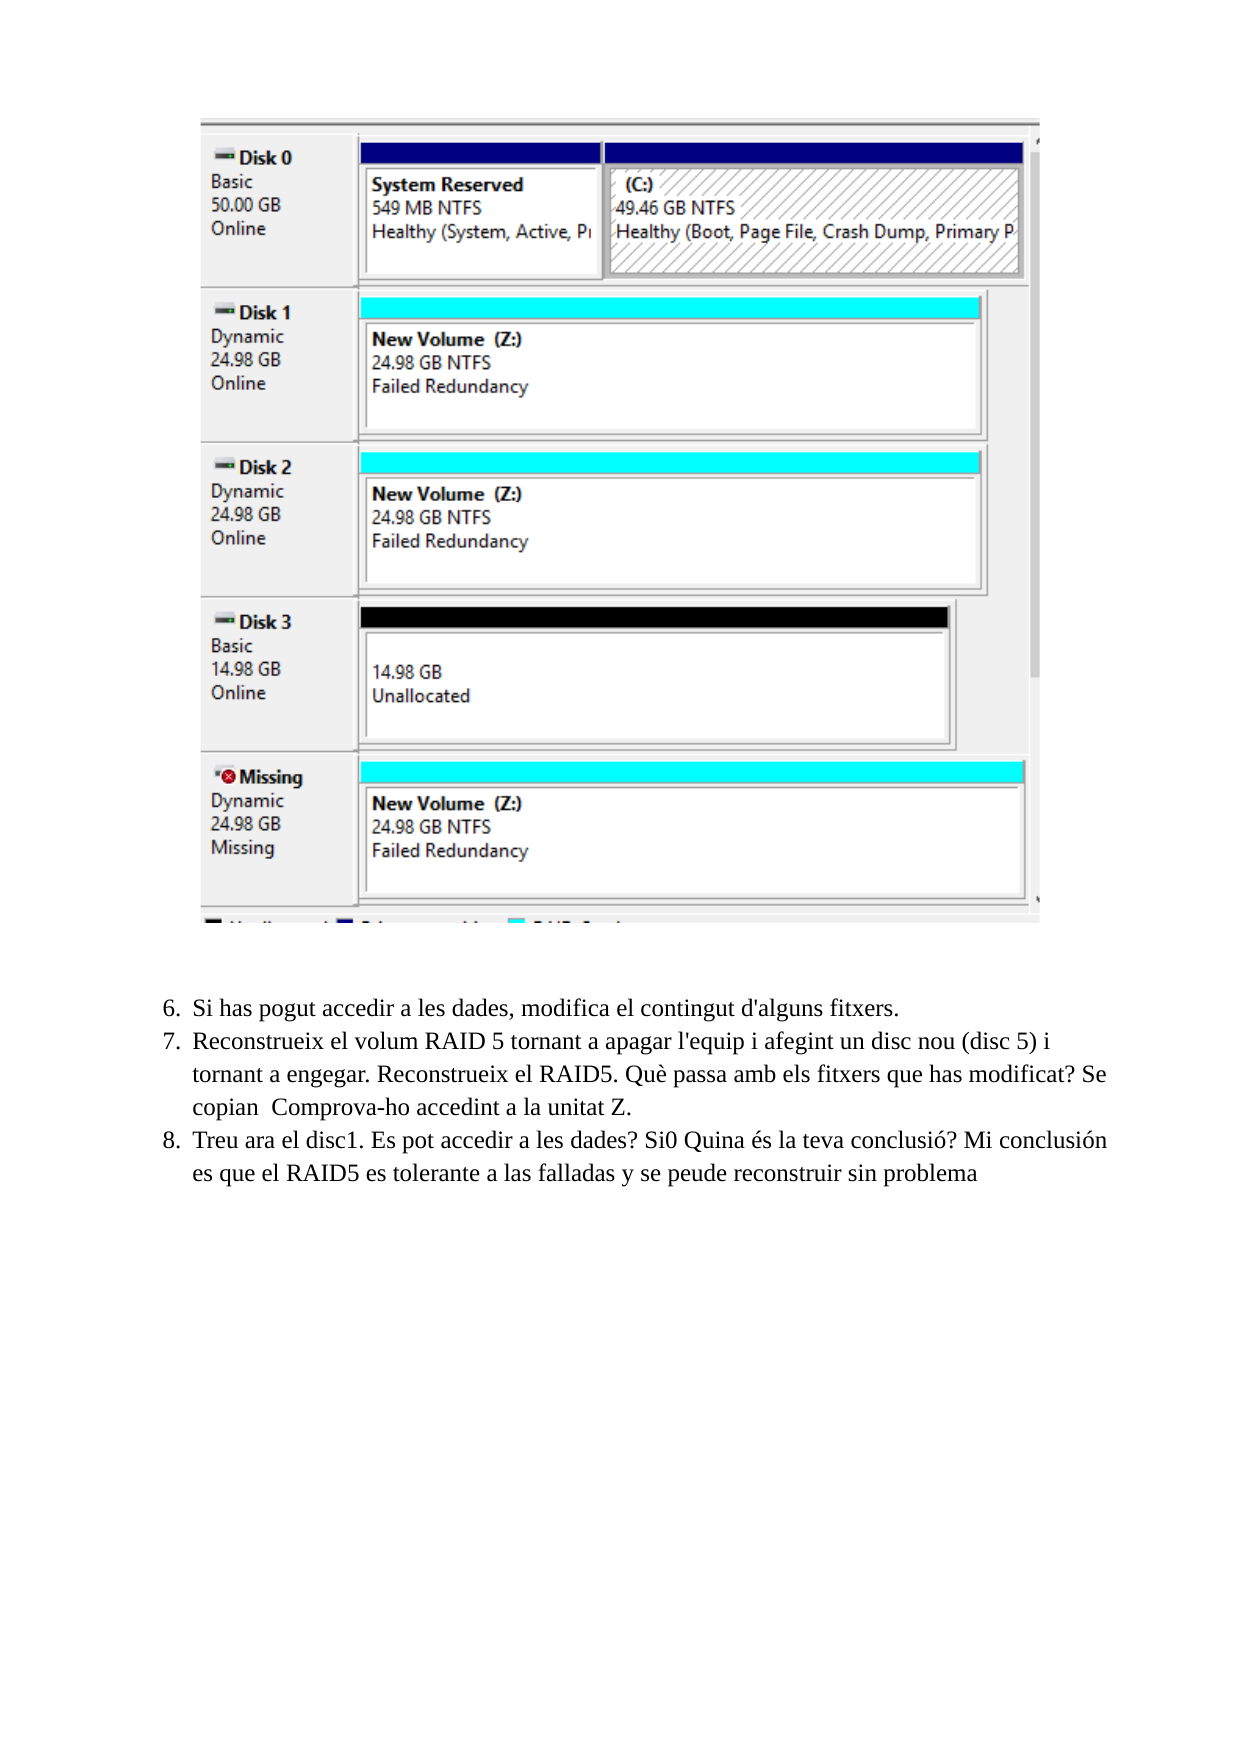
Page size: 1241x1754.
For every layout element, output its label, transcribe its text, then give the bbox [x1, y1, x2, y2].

list Si has pogut accedir a les dades, modifica el contingut d'alguns fitxers. [162, 993, 1122, 1022]
list Reconstrueix el volum RAID 5 tornant a apagar l'equip i afegint un disc nou (disc 5) i tornant a engegar. Reconstrueix el RAID5. Què passa amb els fitxers que has modificat? Se copian Comprova-ho accedint a la unitat Z. [162, 1026, 1122, 1121]
list Treu ara el disc1. Es pot accedir a les dades? Si0 Quina és la teva conclusió? Mi conclusión es que el RAID5 es tolerante a las falladas y se peude reconstruir sin problema [162, 1125, 1122, 1187]
picture [200, 118, 1040, 923]
